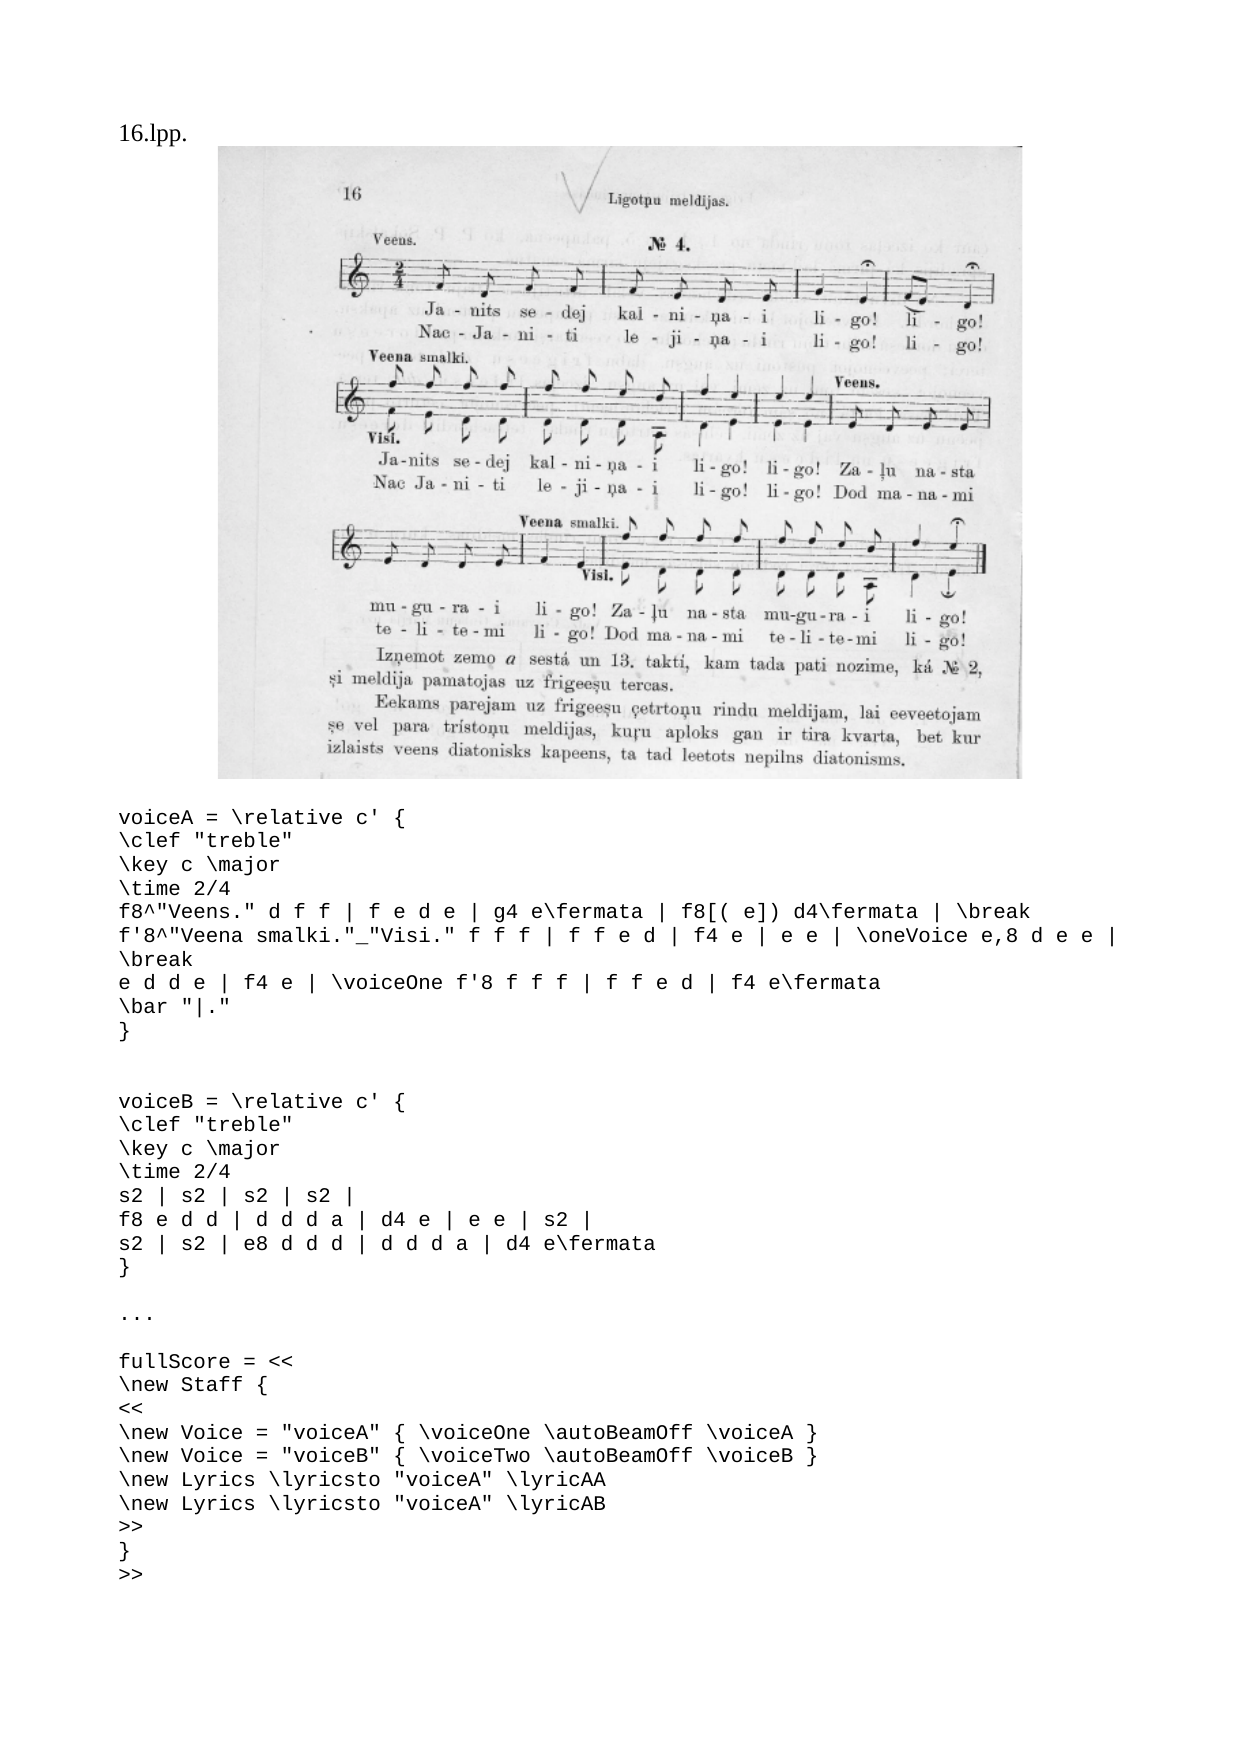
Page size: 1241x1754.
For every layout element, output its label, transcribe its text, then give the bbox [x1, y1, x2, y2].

text \clef "treble" [118, 831, 1122, 854]
text \clef "treble" [118, 1114, 1122, 1138]
text f8 e d d | d d d a | d4 e | e e | s2 | [118, 1209, 1122, 1232]
text \key c \major [118, 854, 1122, 878]
text << [118, 1398, 1122, 1422]
text ... [118, 1303, 1122, 1327]
text voiceB = \relative c' { [118, 1091, 1122, 1114]
text } [118, 1540, 1122, 1563]
text e d d e | f4 e | \voiceOne f'8 f f f | f f e d | f4 e\fermata [118, 972, 1122, 996]
text f8^"Veens." d f f | f e d e | g4 e\fermata | f8[( e]) d4\fermata | \break [118, 901, 1122, 925]
text >> [118, 1563, 1122, 1587]
text s2 | s2 | e8 d d d | d d d a | d4 e\fermata [118, 1232, 1122, 1256]
text 16.lpp. [118, 118, 1122, 147]
text \new Staff { [118, 1374, 1122, 1398]
text \time 2/4 [118, 878, 1122, 901]
text \new Voice = "voiceB" { \voiceTwo \autoBeamOff \voiceB } [118, 1445, 1122, 1469]
text \bar "|." [118, 996, 1122, 1020]
text \time 2/4 [118, 1162, 1122, 1185]
text \key c \major [118, 1138, 1122, 1162]
text \new Lyrics \lyricsto "voiceA" \lyricAA [118, 1469, 1122, 1493]
text s2 | s2 | s2 | s2 | [118, 1185, 1122, 1209]
text } [118, 1020, 1122, 1043]
text } [118, 1256, 1122, 1280]
text \new Lyrics \lyricsto "voiceA" \lyricAB [118, 1493, 1122, 1516]
text \new Voice = "voiceA" { \voiceOne \autoBeamOff \voiceA } [118, 1422, 1122, 1445]
text voiceA = \relative c' { [118, 807, 1122, 831]
text f'8^"Veena smalki."_"Visi." f f f | f f e d | f4 e | e e | \oneVoice e,8 d e e | \break [118, 925, 1122, 972]
text fullScore = << [118, 1351, 1122, 1374]
picture [217, 146, 1023, 779]
text >> [118, 1516, 1122, 1540]
